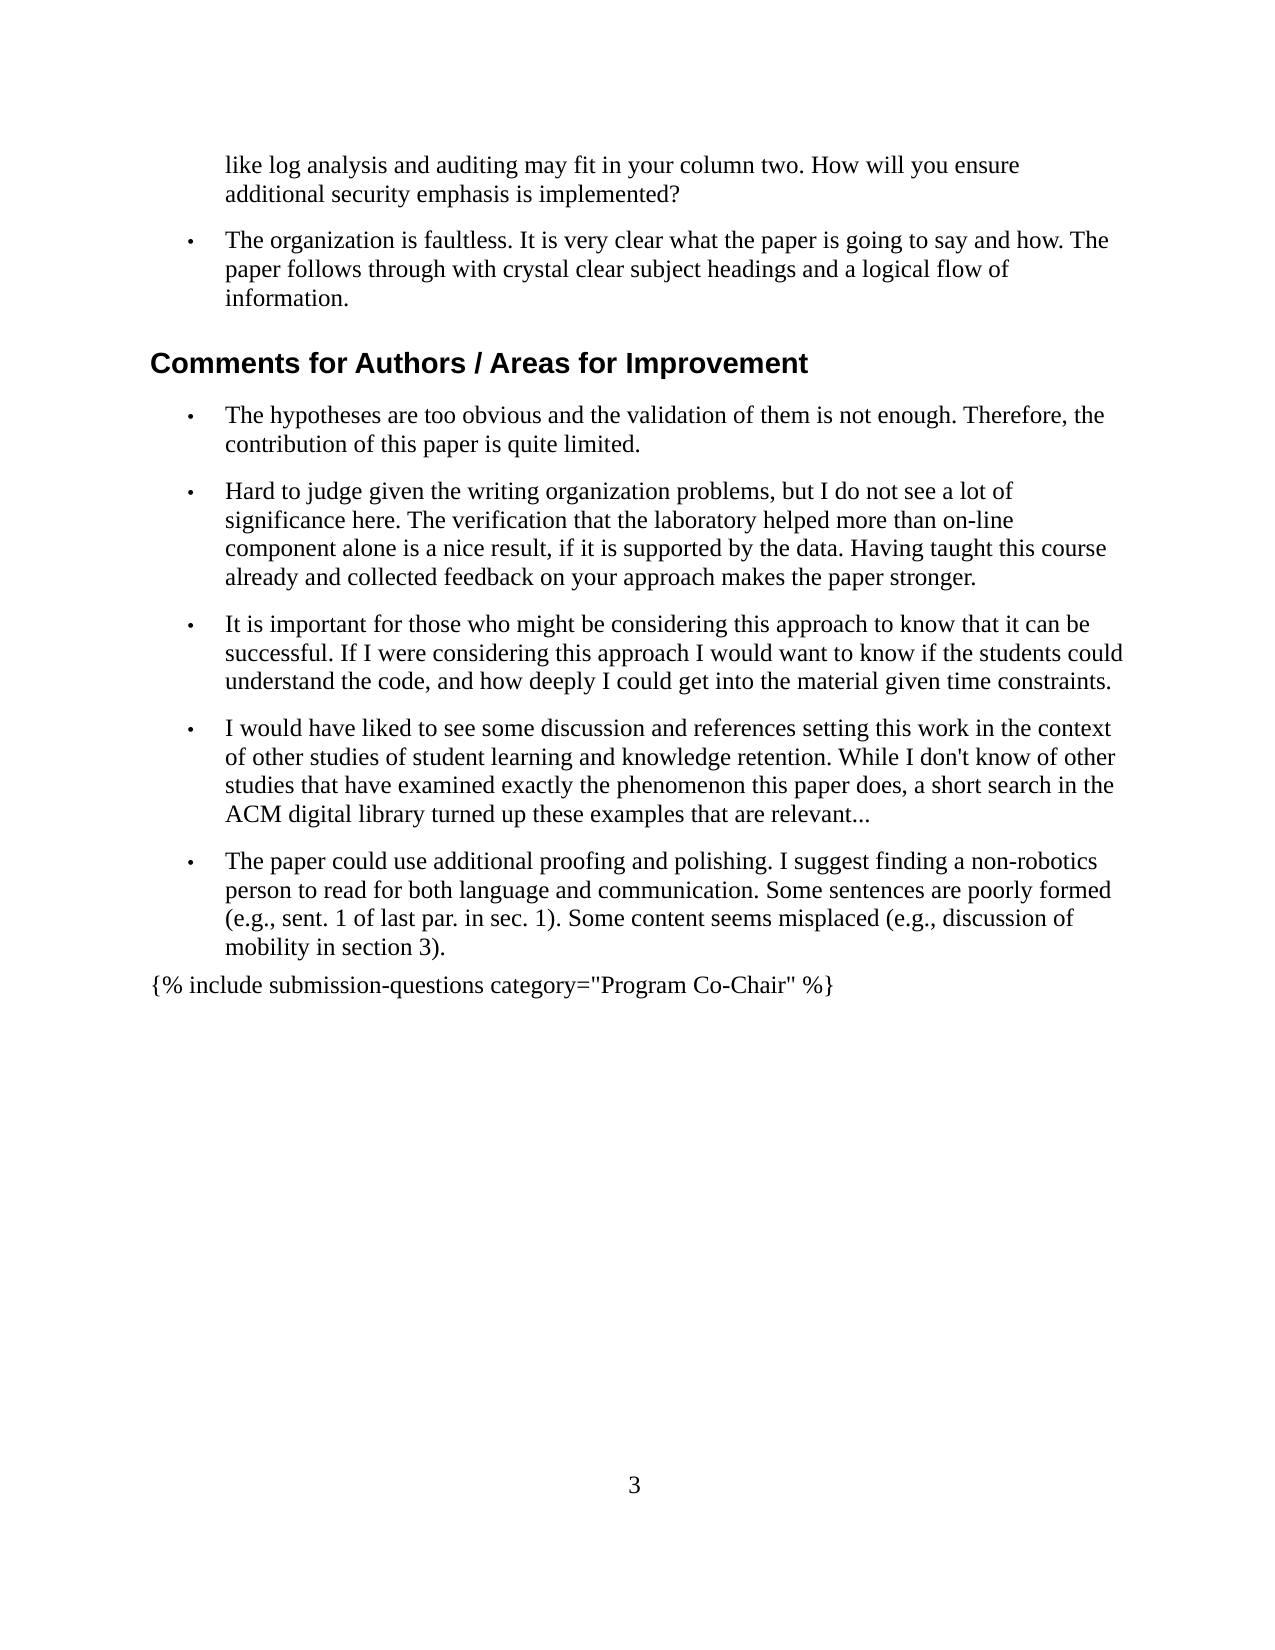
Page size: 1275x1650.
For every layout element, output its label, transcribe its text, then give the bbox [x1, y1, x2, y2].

subtitle Comments for Authors / Areas for Improvement [150, 346, 1125, 379]
list The hypotheses are too obvious and the validation of them is not enough. Therefore, the contribution of this paper is quite limited. [187, 401, 1125, 458]
text {% include submission-questions category="Program Co-Chair" %} [150, 970, 1125, 999]
list It is important for those who might be considering this approach to know that it can be successful. If I were considering this approach I would want to know if the students could understand the code, and how deeply I could get into the material given time constraints. [187, 609, 1125, 695]
list The paper could use additional proofing and polishing. I suggest finding a non-robotics person to read for both language and communication. Some sentences are poorly formed (e.g., sent. 1 of last par. in sec. 1). Some content seems misplaced (e.g., discussion of mobility in section 3). [187, 846, 1125, 961]
list The organization is faultless. It is very clear what the paper is going to say and how. The paper follows through with crystal clear subject headings and a logical flow of information. [187, 225, 1125, 312]
list like log analysis and auditing may fit in your column two. How will you ensure additional security emphasis is implemented? [187, 150, 1125, 207]
list Hard to judge given the writing organization problems, but I do not see a lot of significance here. The verification that the laboratory helped more than on-line component alone is a nice result, if it is supported by the data. Having taught this course already and collected feedback on your approach makes the paper stronger. [187, 476, 1125, 591]
list I would have liked to see some discussion and references setting this work in the context of other studies of student learning and knowledge retention. While I don't know of other studies that have examined exactly the phenomenon this paper does, a short search in the ACM digital library turned up these examples that are relevant... [187, 713, 1125, 828]
